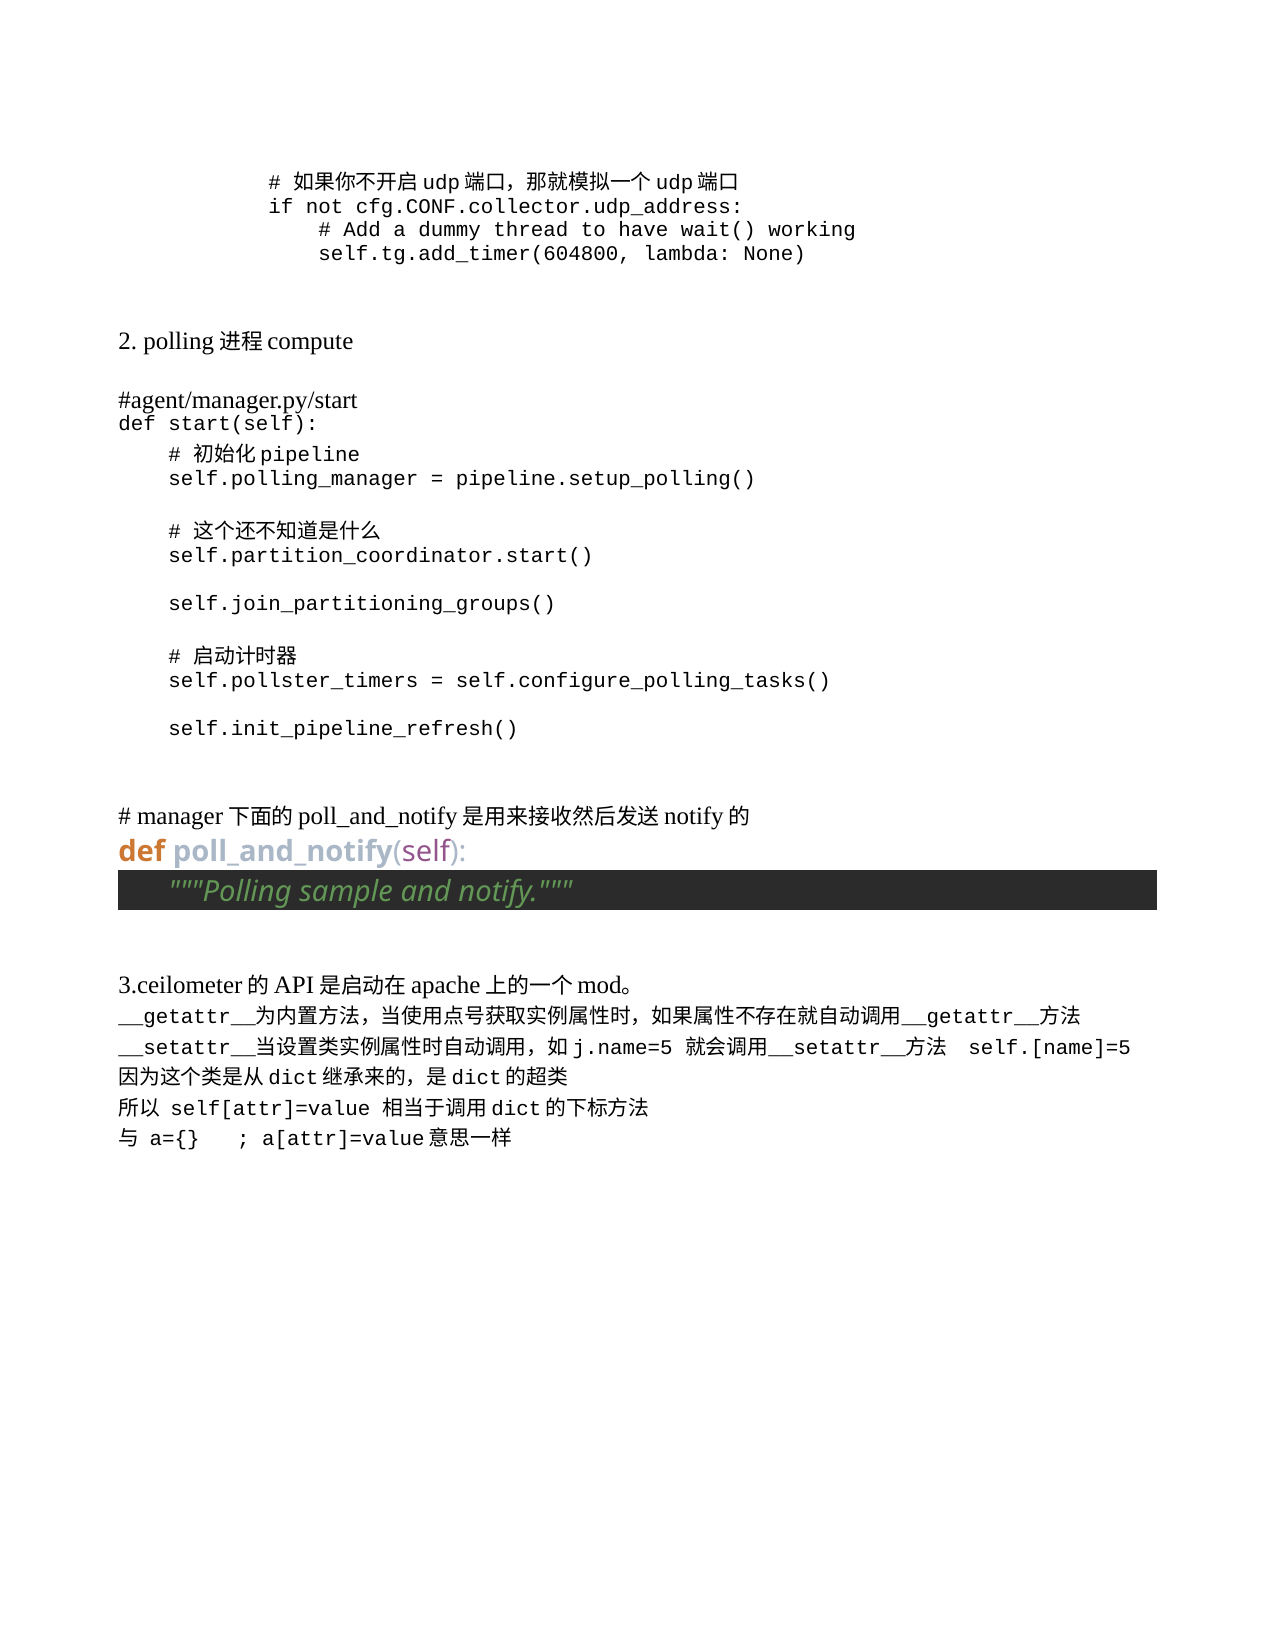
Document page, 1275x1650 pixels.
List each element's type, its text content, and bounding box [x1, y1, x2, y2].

text 与 a={} ; a[attr]=value意思一样 [118, 1121, 1157, 1152]
text 因为这个类是从dict继承来的，是dict的超类 [118, 1060, 1157, 1091]
text __setattr__当设置类实例属性时自动调用，如j.name=5 就会调用__setattr__方法 self.[name]=5 [118, 1030, 1157, 1060]
text self.init_pipeline_refresh() [118, 717, 1157, 741]
text self.polling_manager = pipeline.setup_polling() [118, 467, 1157, 491]
text # 初始化pipeline [118, 437, 1157, 467]
text # Add a dummy thread to have wait() working [118, 219, 1157, 243]
text __getattr__为内置方法，当使用点号获取实例属性时，如果属性不存在就自动调用__getattr__方法 [118, 999, 1157, 1030]
text 3.ceilometer的API是启动在apache上的一个mod。 [118, 968, 1157, 999]
text # 如果你不开启udp端口，那就模拟一个udp端口 [118, 165, 1157, 196]
text self.join_partitioning_groups() [118, 592, 1157, 616]
text # 启动计时器 [118, 640, 1157, 670]
text 所以 self[attr]=value 相当于调用dict的下标方法 [118, 1091, 1157, 1121]
text self.pollster_timers = self.configure_polling_tasks() [118, 670, 1157, 694]
text self.tg.add_timer(604800, lambda: None) [118, 243, 1157, 267]
text # 这个还不知道是什么 [118, 515, 1157, 545]
text def poll_and_notify(self): [118, 830, 1157, 870]
text def start(self): [118, 413, 1157, 437]
text if not cfg.CONF.collector.udp_address: [118, 196, 1157, 219]
text # manager下面的poll_and_notify是用来接收然后发送notify的 [118, 799, 1157, 830]
text self.partition_coordinator.start() [118, 545, 1157, 569]
text """Polling sample and notify.""" [118, 870, 1157, 910]
text #agent/manager.py/start [118, 385, 1157, 413]
text 2. polling进程compute [118, 324, 1157, 356]
